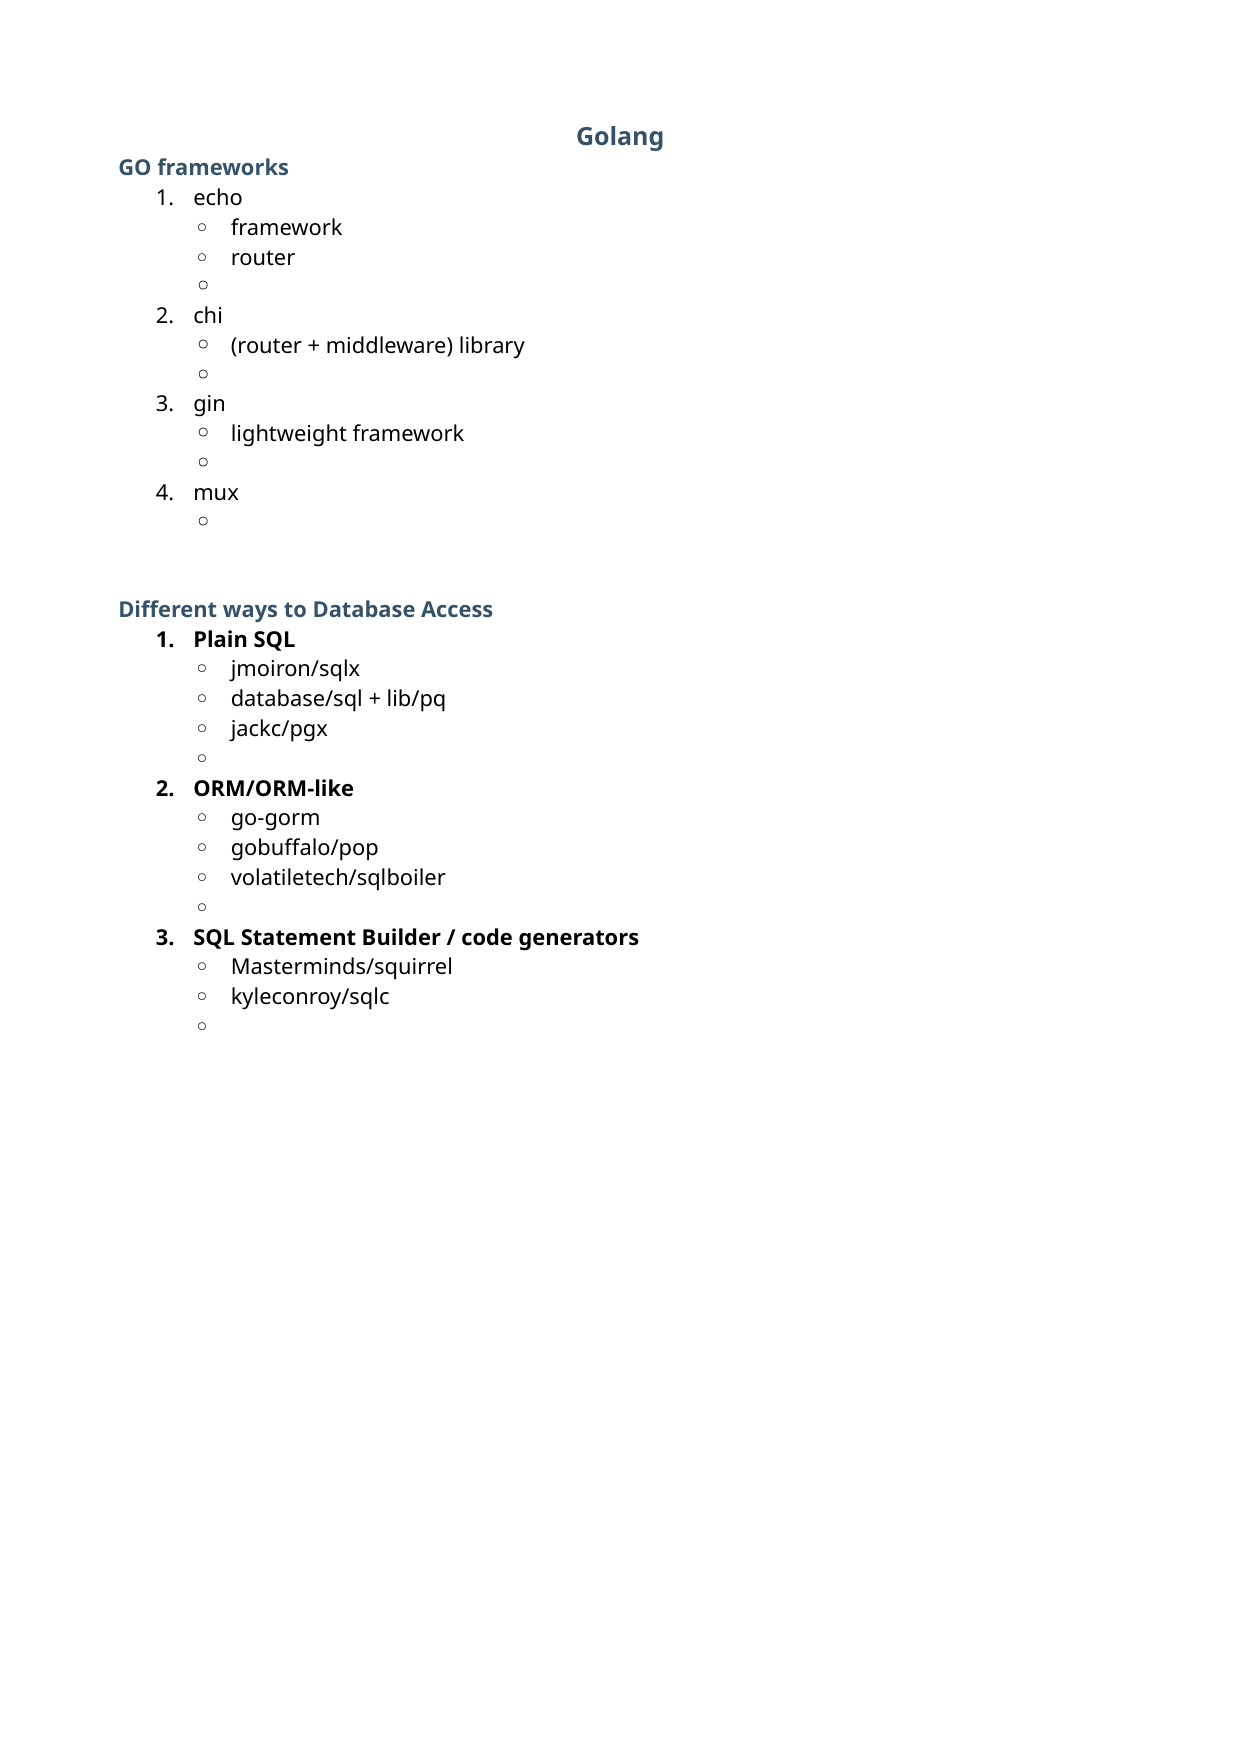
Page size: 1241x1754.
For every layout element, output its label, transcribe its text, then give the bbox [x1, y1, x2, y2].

list gobuffalo/pop [193, 832, 1122, 862]
list router [193, 242, 1122, 271]
list Plain SQL [156, 624, 1122, 653]
list SQL Statement Builder / code generators [156, 922, 1122, 951]
list chi [156, 300, 1122, 330]
text Different ways to Database Access [118, 594, 1122, 624]
text Golang [118, 118, 1122, 152]
list jackc/pgx [193, 713, 1122, 743]
list (router + middleware) library [193, 330, 1122, 360]
list framework [193, 212, 1122, 242]
list mux [156, 477, 1122, 507]
list gin [156, 388, 1122, 418]
list database/sql + lib/pq [193, 683, 1122, 713]
list lightweight framework [193, 418, 1122, 448]
list ORM/ORM-like [156, 773, 1122, 802]
list jmoiron/sqlx [193, 653, 1122, 683]
list kyleconroy/sqlc [193, 981, 1122, 1011]
list Masterminds/squirrel [193, 951, 1122, 981]
list go-gorm [193, 802, 1122, 832]
text GO frameworks [118, 152, 1122, 182]
list echo [156, 182, 1122, 212]
list volatiletech/sqlboiler [193, 862, 1122, 892]
